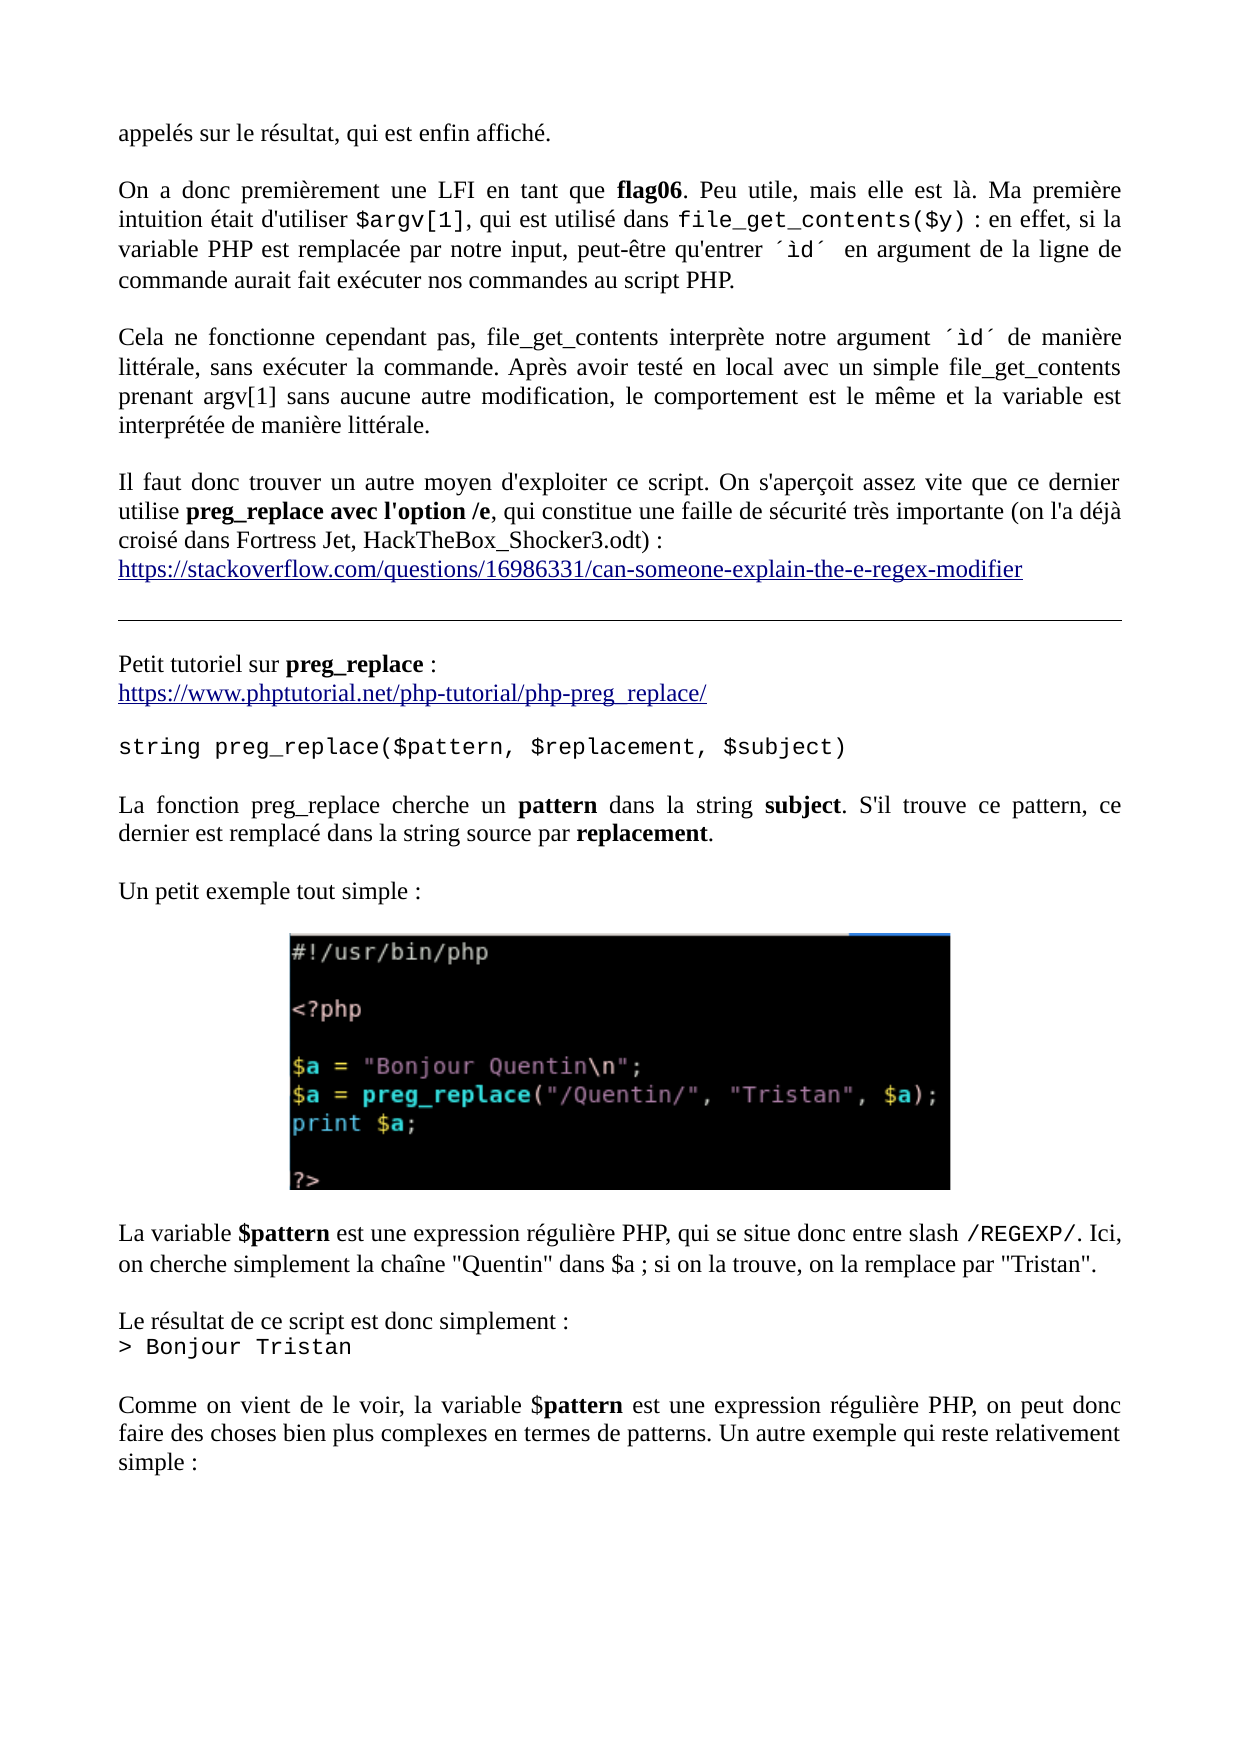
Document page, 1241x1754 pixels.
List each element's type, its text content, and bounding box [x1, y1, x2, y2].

text On a donc premièrement une LFI en tant que flag06. Peu utile, mais elle est là. Ma première intuition était d'utiliser $argv[1], qui est utilisé dans file_get_contents($y) : en effet, si la variable PHP est remplacée par notre input, peut-être qu'entrer ´ìd´ en argument de la ligne de commande aurait fait exécuter nos commandes au script PHP. [118, 176, 1122, 293]
text Petit tutoriel sur preg_replace : [118, 649, 1122, 678]
text La variable $pattern est une expression régulière PHP, qui se situe donc entre slash /REGEXP/. Ici, on cherche simplement la chaîne "Quentin" dans $a ; si on la trouve, on la remplace par "Tristan". [118, 1218, 1122, 1277]
text https://www.phptutorial.net/php-tutorial/php-preg_replace/ [118, 678, 1122, 706]
text Il faut donc trouver un autre moyen d'exploiter ce script. On s'aperçoit assez vite que ce dernier utilise preg_replace avec l'option /e, qui constitue une faille de sécurité très importante (on l'a déjà croisé dans Fortress Jet, HackTheBox_Shocker3.odt) : [118, 467, 1122, 554]
text Un petit exemple tout simple : [118, 876, 1122, 905]
text Cela ne fonctionne cependant pas, file_get_contents interprète notre argument ´ìd´ de manière littérale, sans exécuter la commande. Après avoir testé en local avec un simple file_get_contents prenant argv[1] sans aucune autre modification, le comportement est le même et la variable est interprétée de manière littérale. [118, 322, 1122, 439]
text La fonction preg_replace cherche un pattern dans la string subject. S'il trouve ce pattern, ce dernier est remplacé dans la string source par replacement. [118, 790, 1122, 847]
text string preg_replace($pattern, $replacement, $subject) [118, 735, 1122, 761]
text https://stackoverflow.com/questions/16986331/can-someone-explain-the-e-regex-modifier [118, 554, 1122, 582]
text > Bonjour Tristan [118, 1335, 1122, 1361]
text appelés sur le résultat, qui est enfin affiché. [118, 118, 1122, 147]
text Comme on vient de le voir, la variable $pattern est une expression régulière PHP, on peut donc faire des choses bien plus complexes en termes de patterns. Un autre exemple qui reste relativement simple : [118, 1390, 1122, 1476]
text Le résultat de ce script est donc simplement : [118, 1306, 1122, 1335]
